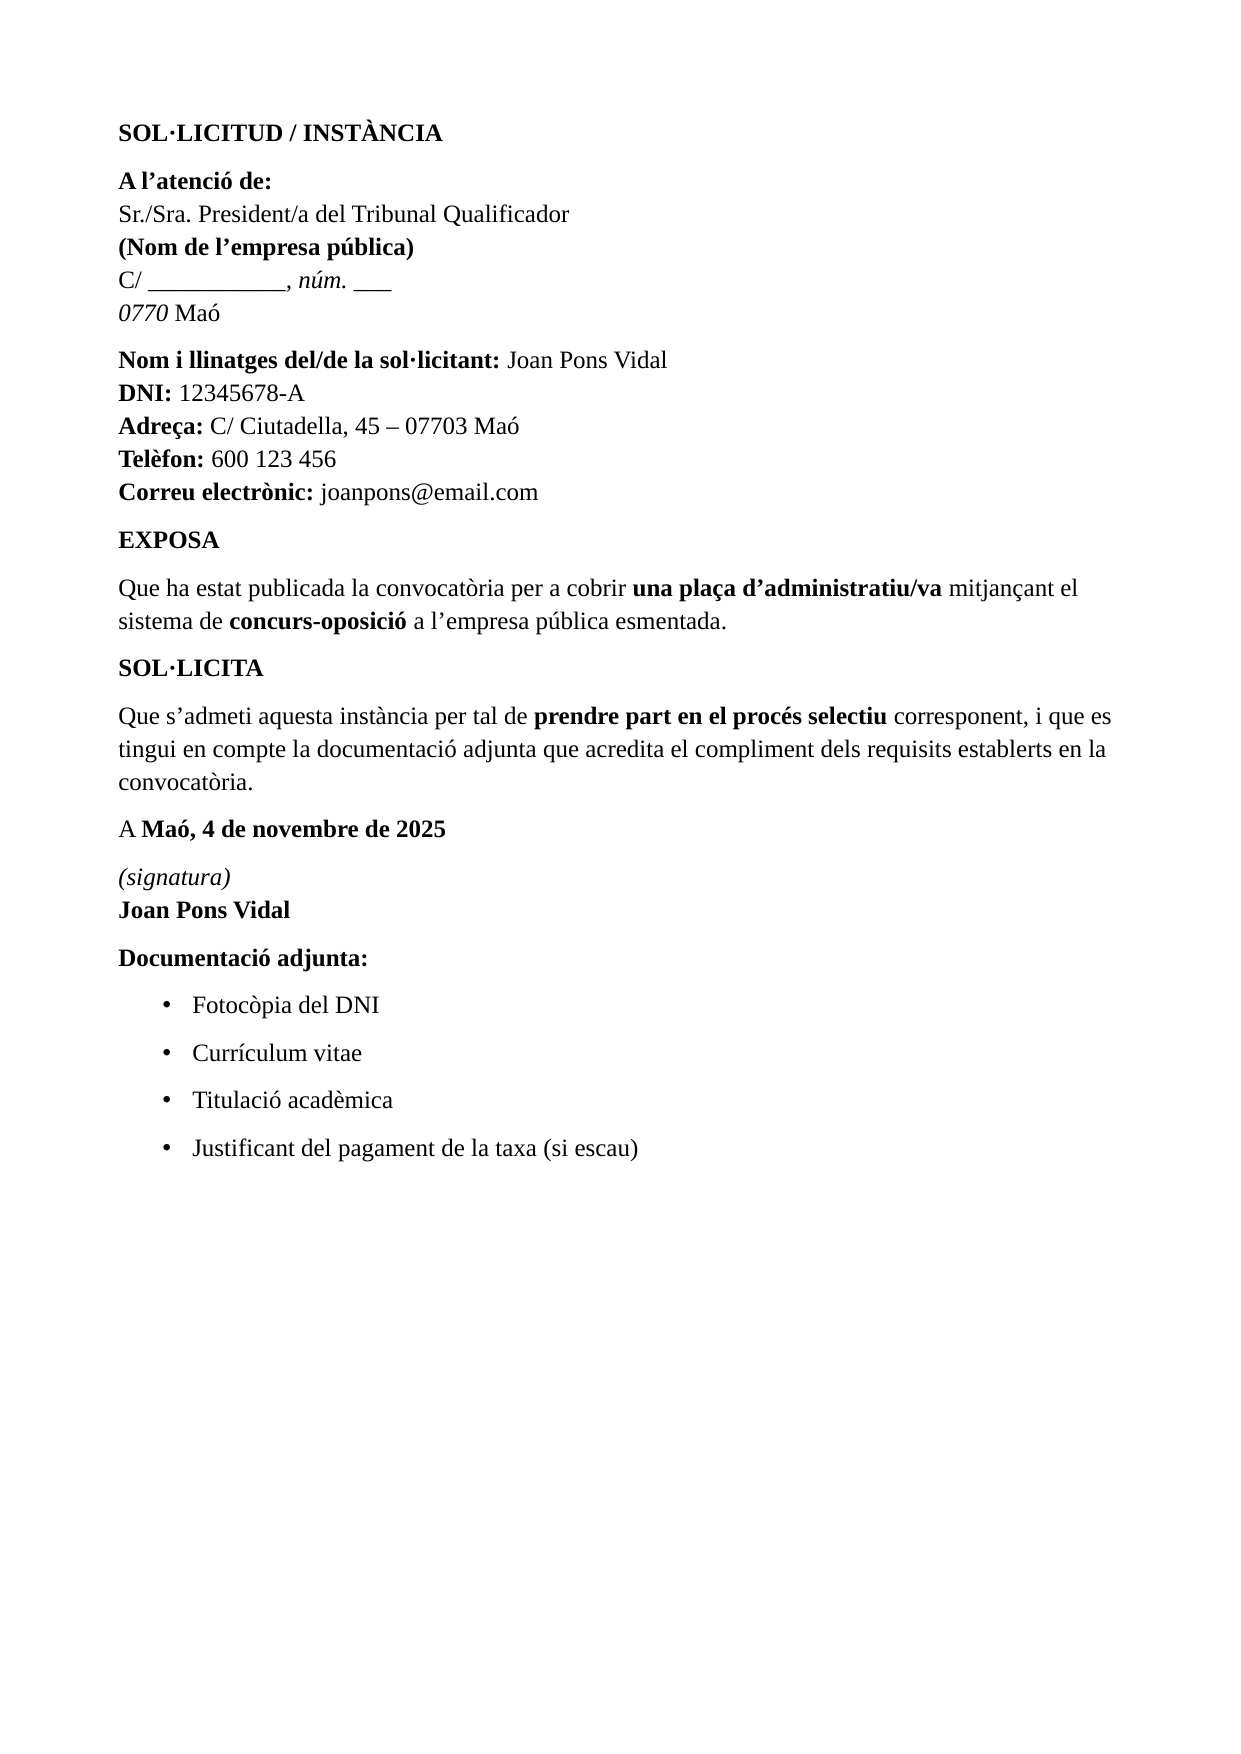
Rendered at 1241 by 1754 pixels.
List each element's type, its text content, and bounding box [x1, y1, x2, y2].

text A Maó, 4 de novembre de 2025 [118, 814, 1122, 843]
list Justificant del pagament de la taxa (si escau) [162, 1133, 1122, 1162]
text EXPOSA [118, 525, 1122, 554]
list Fotocòpia del DNI [162, 990, 1122, 1019]
text Que s’admeti aquesta instància per tal de prendre part en el procés selectiu corresponent, i que es tingui en compte la documentació adjunta que acredita el compliment dels requisits establerts en la convocatòria. [118, 701, 1122, 796]
text (signatura) Joan Pons Vidal [118, 862, 1122, 924]
text Documentació adjunta: [118, 943, 1122, 972]
text Que ha estat publicada la convocatòria per a cobrir una plaça d’administratiu/va mitjançant el sistema de concurs-oposició a l’empresa pública esmentada. [118, 573, 1122, 634]
text SOL·LICITUD / INSTÀNCIA [118, 118, 1122, 147]
text Nom i llinatges del/de la sol·licitant: Joan Pons Vidal DNI: 12345678-A Adreça: C/ Ciutadella, 45 – 07703 Maó Telèfon: 600 123 456 Correu electrònic: joanpons@email.com [118, 345, 1122, 506]
text A l’atenció de: Sr./Sra. President/a del Tribunal Qualificador (Nom de l’empresa pública) C/ ___________, núm. ___ 0770 Maó [118, 166, 1122, 327]
list Currículum vitae [162, 1038, 1122, 1067]
list Titulació acadèmica [162, 1086, 1122, 1114]
text SOL·LICITA [118, 653, 1122, 682]
